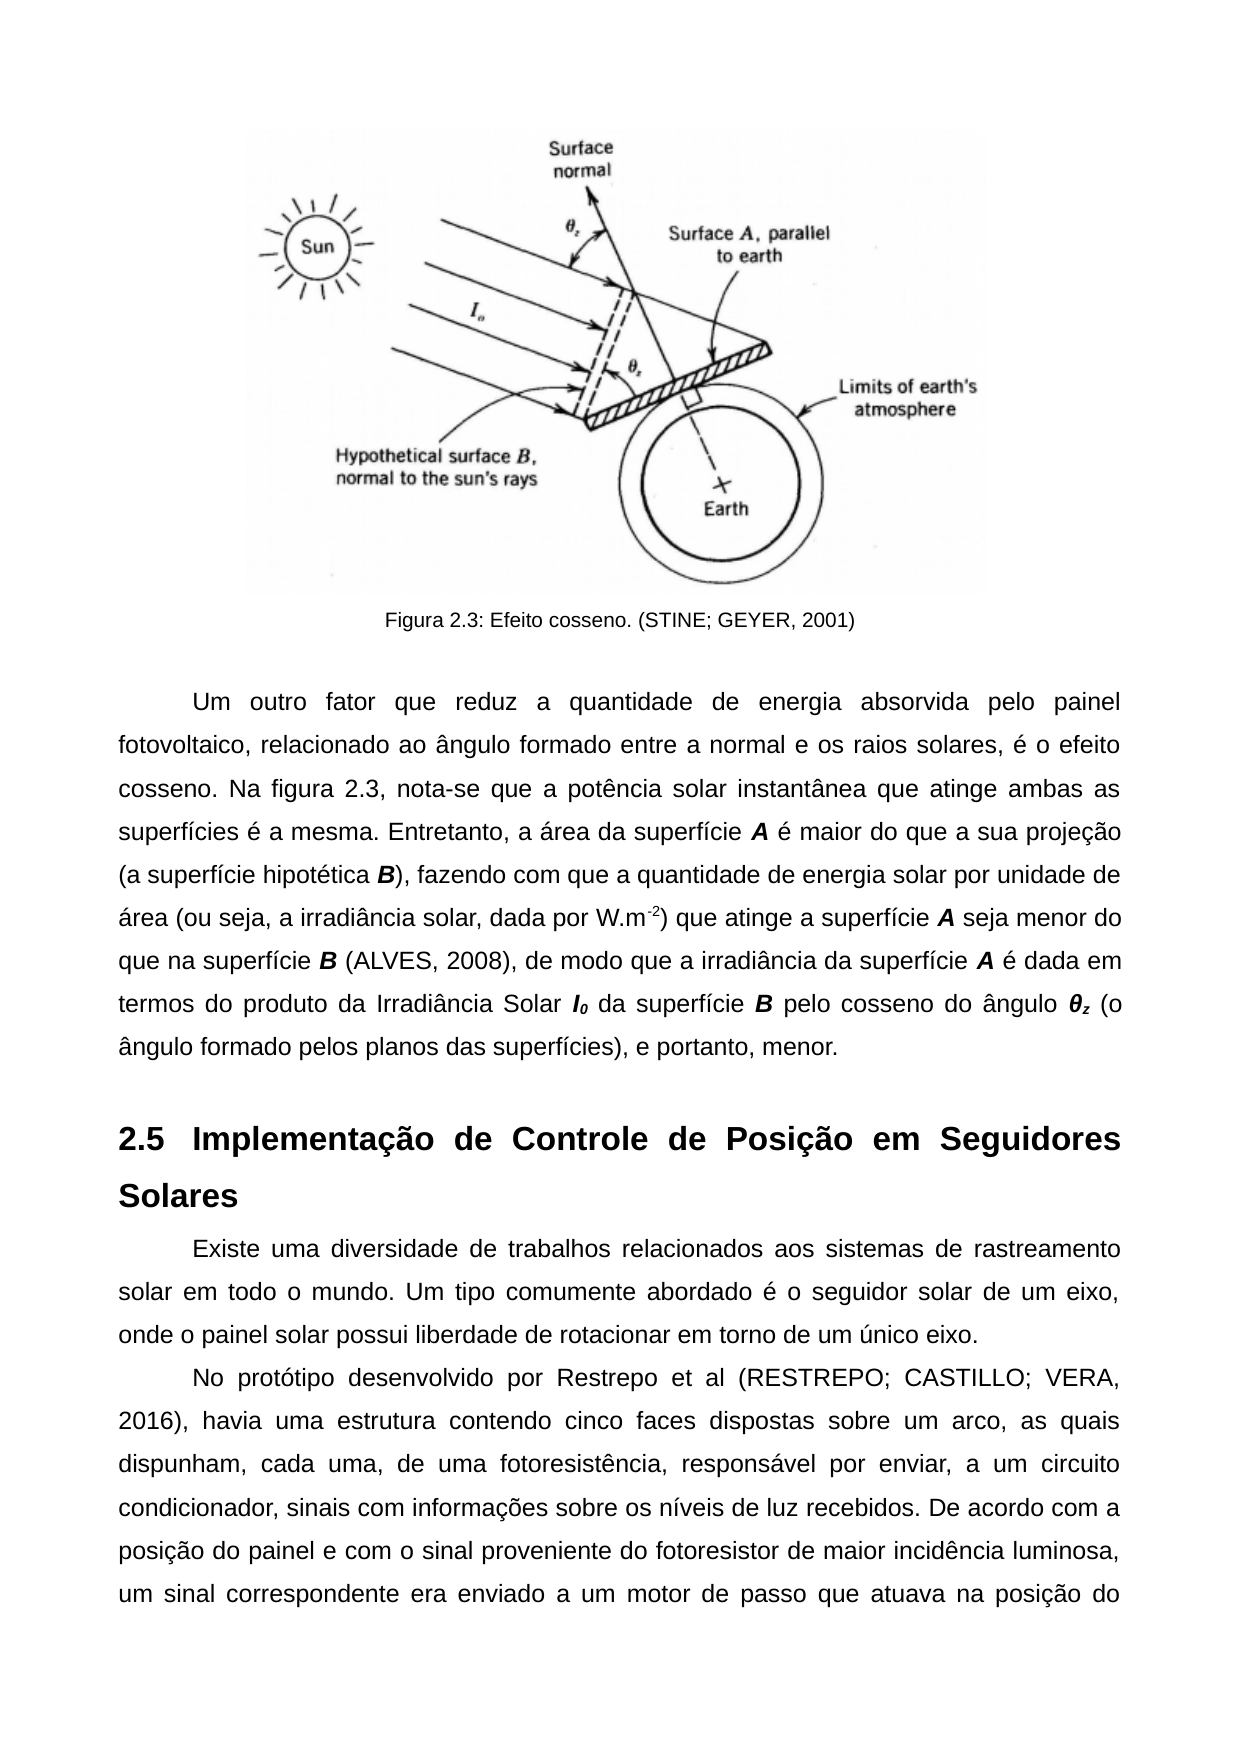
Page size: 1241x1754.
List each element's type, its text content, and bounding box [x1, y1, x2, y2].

text No protótipo desenvolvido por Restrepo et al (RESTREPO; CASTILLO; VERA, 2016), havia uma estrutura contendo cinco faces dispostas sobre um arco, as quais dispunham, cada uma, de uma fotoresistência, responsável por enviar, a um circuito condicionador, sinais com informações sobre os níveis de luz recebidos. De acordo com a posição do painel e com o sinal proveniente do fotoresistor de maior incidência luminosa, um sinal correspondente era enviado a um motor de passo que atuava na posição do [118, 1363, 1122, 1607]
text Figura 2.3: Efeito cosseno. (STINE; GEYER, 2001) [118, 118, 1122, 632]
text 2.5 Implementação de Controle de Posição em Seguidores Solares [118, 1118, 1122, 1214]
text Existe uma diversidade de trabalhos relacionados aos sistemas de rastreamento solar em todo o mundo. Um tipo comumente abordado é o seguidor solar de um eixo, onde o painel solar possui liberdade de rotacionar em torno de um único eixo. [118, 1234, 1122, 1349]
text Um outro fator que reduz a quantidade de energia absorvida pelo painel fotovoltaico, relacionado ao ângulo formado entre a normal e os raios solares, é o efeito cosseno. Na figura 2.3, nota-se que a potência solar instantânea que atinge ambas as superfícies é a mesma. Entretanto, a área da superfície A é maior do que a sua projeção (a superfície hipotética B), fazendo com que a quantidade de energia solar por unidade de área (ou seja, a irradiância solar, dada por W.m-2) que atinge a superfície A seja menor do que na superfície B (ALVES, 2008), de modo que a irradiância da superfície A é dada em termos do produto da Irradiância Solar I0 da superfície B pelo cosseno do ângulo θz (o ângulo formado pelos planos das superfícies), e portanto, menor. [118, 687, 1122, 1061]
picture [225, 118, 1015, 597]
